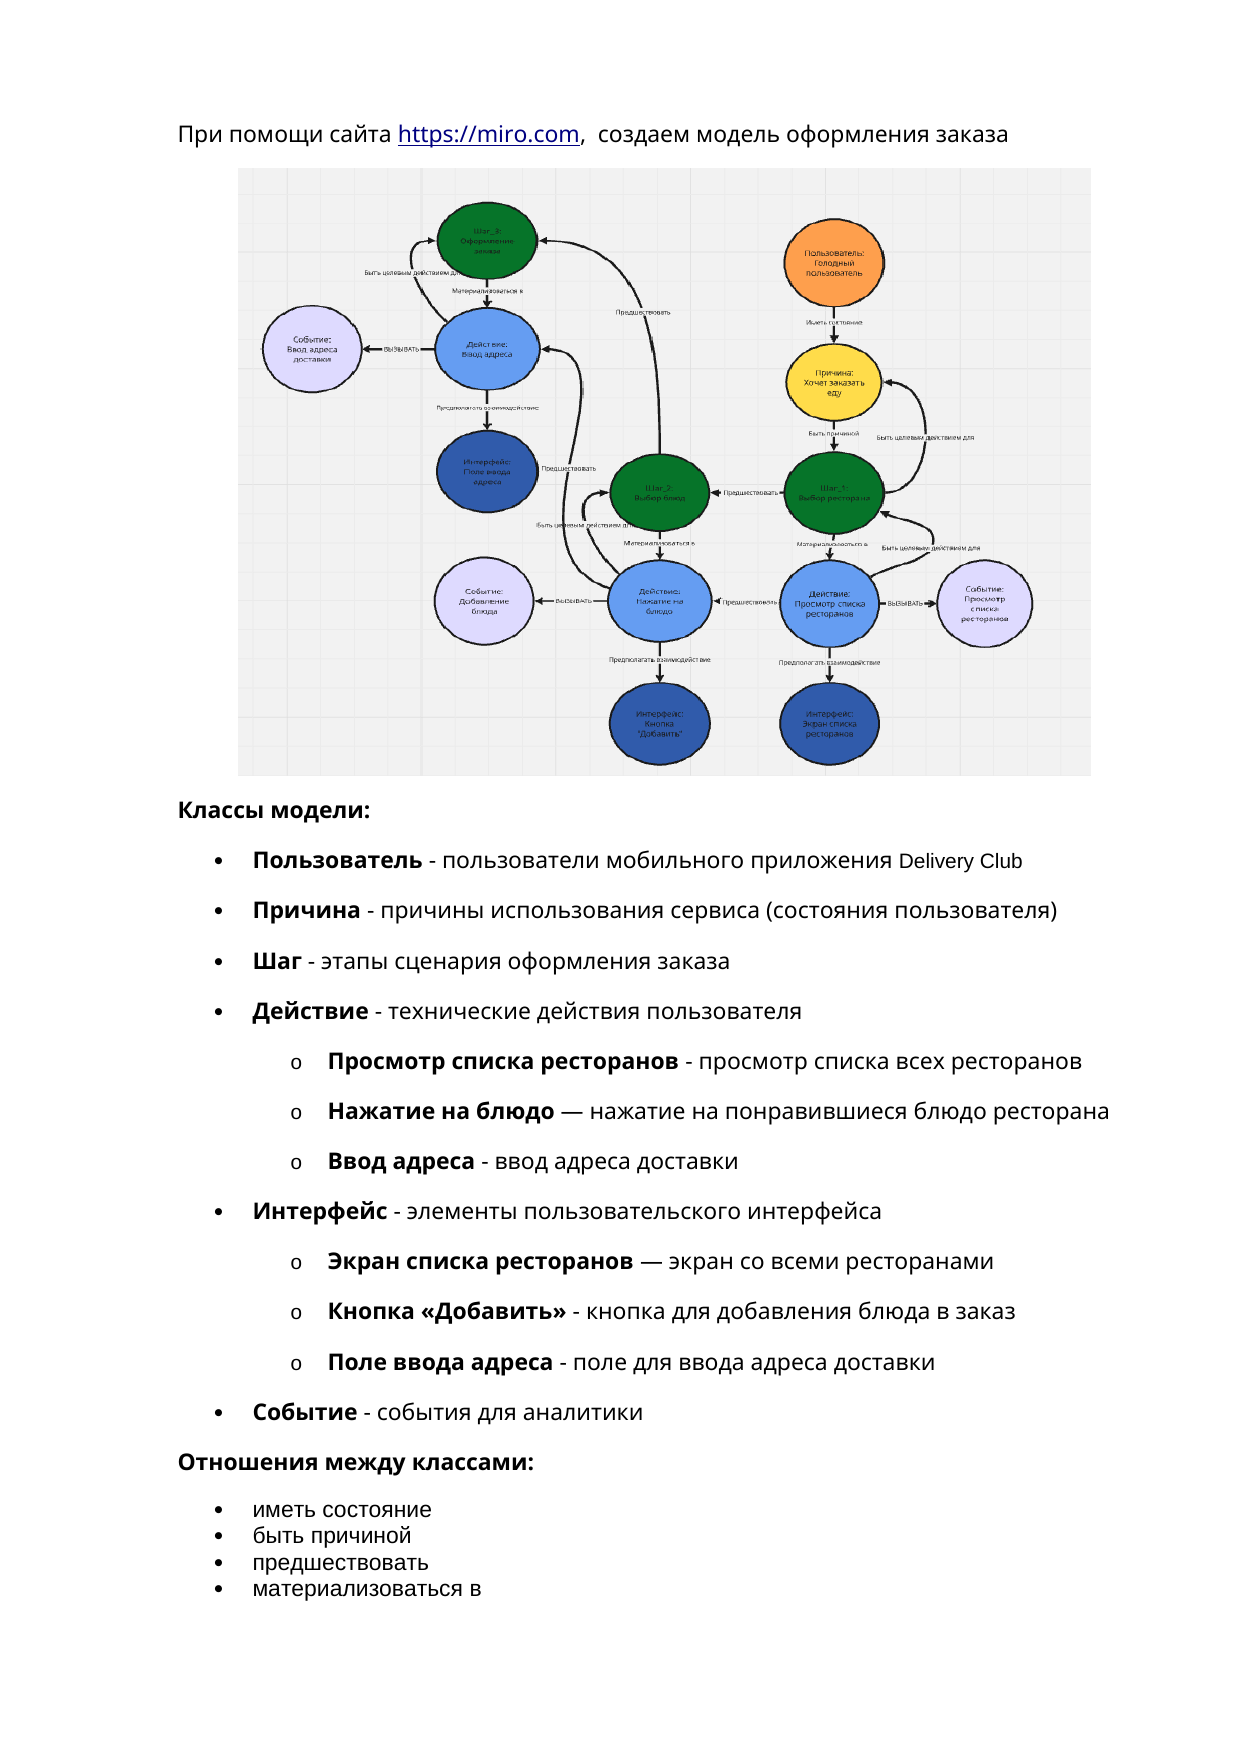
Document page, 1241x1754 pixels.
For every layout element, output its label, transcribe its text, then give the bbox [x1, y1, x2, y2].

text При помощи сайта https://miro.com, создаем модель оформления заказа [177, 118, 1152, 149]
list Причина - причины использования сервиса (состояния пользователя) [215, 894, 1152, 926]
list Нажатие на блюдо — нажатие на понравившиеся блюдо ресторана [290, 1095, 1152, 1126]
text Отношения между классами: [177, 1446, 1152, 1477]
list Ввод адреса - ввод адреса доставки [290, 1145, 1152, 1176]
list Шаг - этапы сценария оформления заказа [215, 944, 1152, 976]
picture [238, 168, 1091, 776]
list Просмотр списка ресторанов - просмотр списка всех ресторанов [290, 1045, 1152, 1076]
list быть причиной [215, 1522, 1152, 1548]
list Событие - события для аналитики [215, 1396, 1152, 1427]
list предшествовать [215, 1548, 1152, 1575]
list Кнопка «Добавить» - кнопка для добавления блюда в заказ [290, 1295, 1152, 1327]
text Классы модели: [177, 218, 1152, 826]
list Действие - технические действия пользователя [215, 995, 1152, 1026]
list Экран списка ресторанов — экран со всеми ресторанами [290, 1245, 1152, 1276]
list Интерфейс - элементы пользовательского интерфейса [215, 1195, 1152, 1226]
list Пользователь - пользователи мобильного приложения Delivery Club [215, 844, 1152, 876]
list иметь состояние [215, 1496, 1152, 1522]
list материализоваться в [215, 1575, 1152, 1601]
list Поле ввода адреса - поле для ввода адреса доставки [290, 1345, 1152, 1377]
